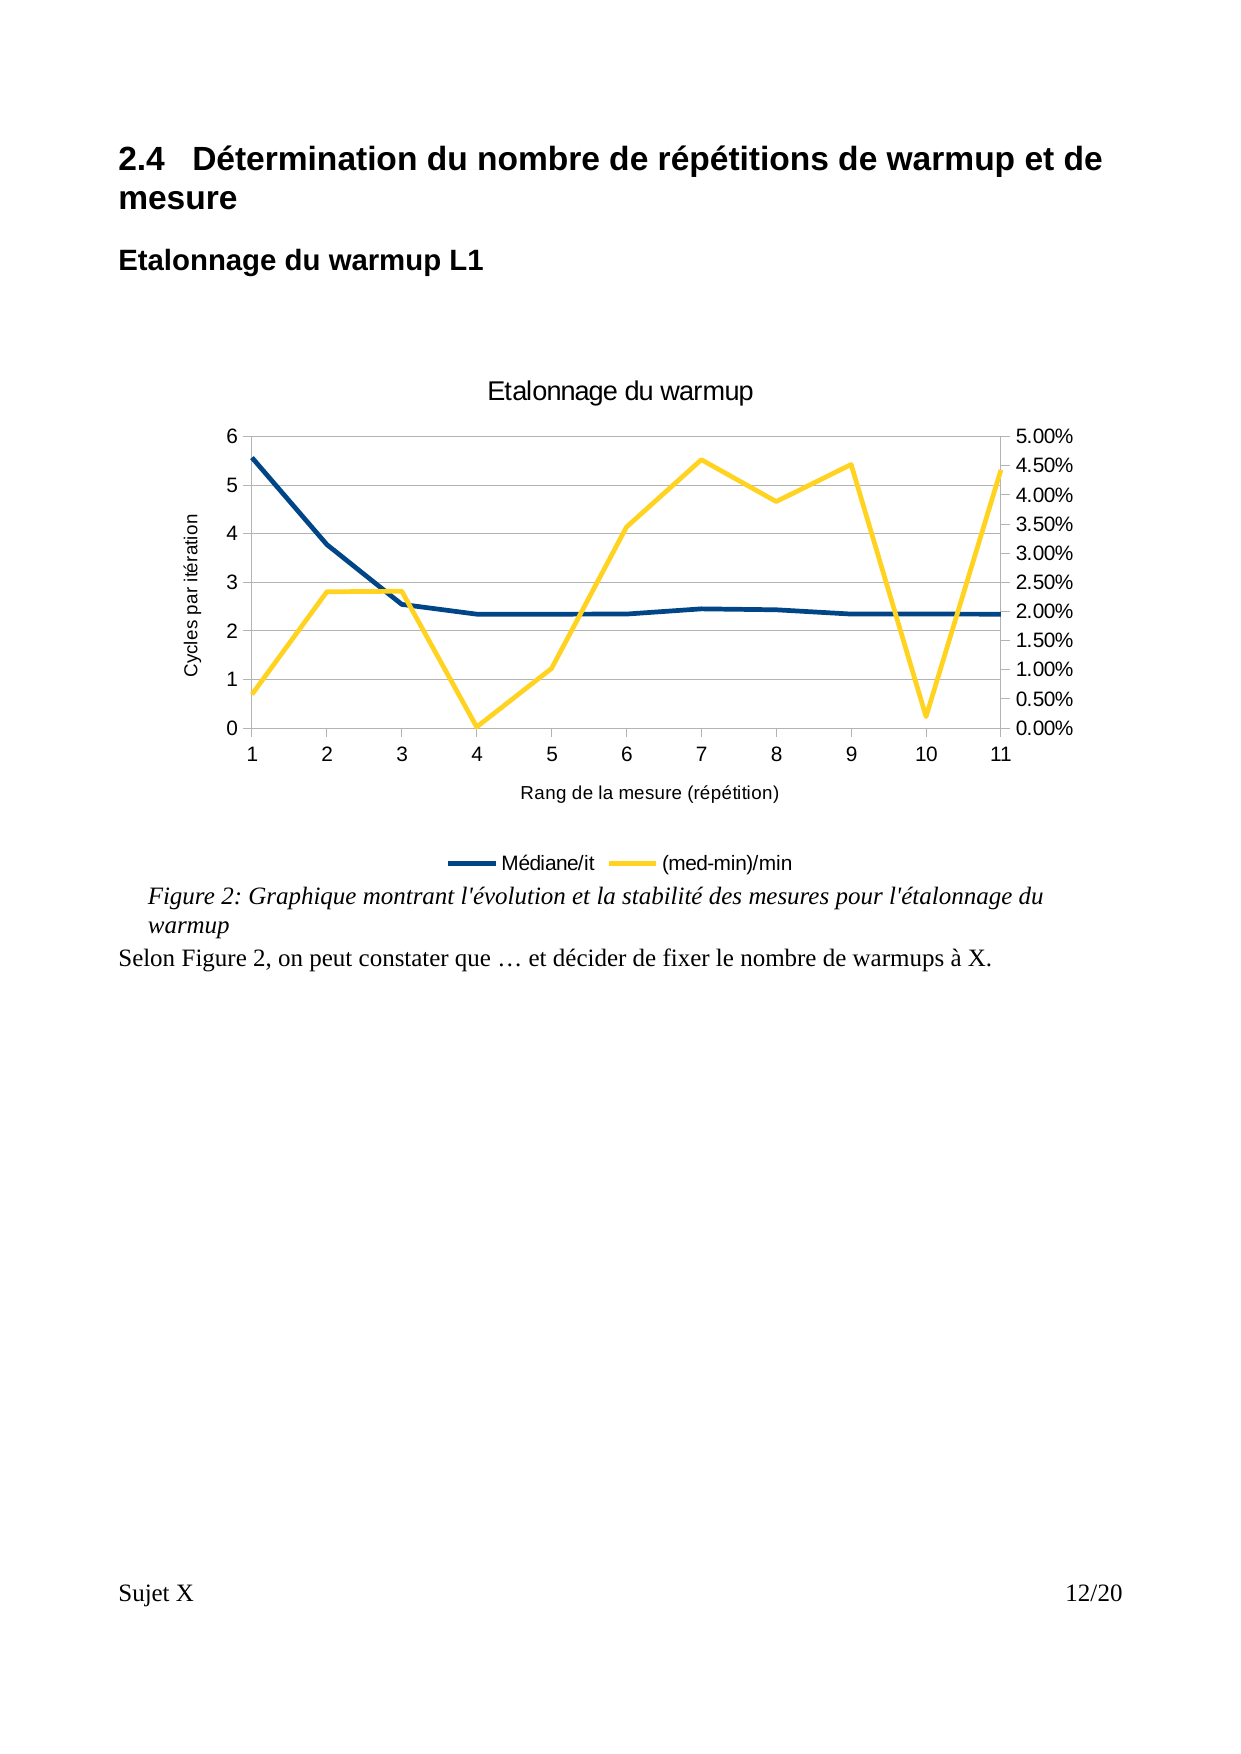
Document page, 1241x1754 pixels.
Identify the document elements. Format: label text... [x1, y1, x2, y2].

subtitle Etalonnage du warmup L1 [118, 243, 1122, 277]
text Figure 2: Graphique montrant l'évolution et la stabilité des mesures pour l'étalonnage du warmup [148, 882, 1093, 939]
text Selon Figure 2, on peut constater que … et décider de fixer le nombre de warmups à X. [118, 337, 1122, 972]
subtitle Détermination du nombre de répétitions de warmup et de mesure [118, 139, 1122, 216]
